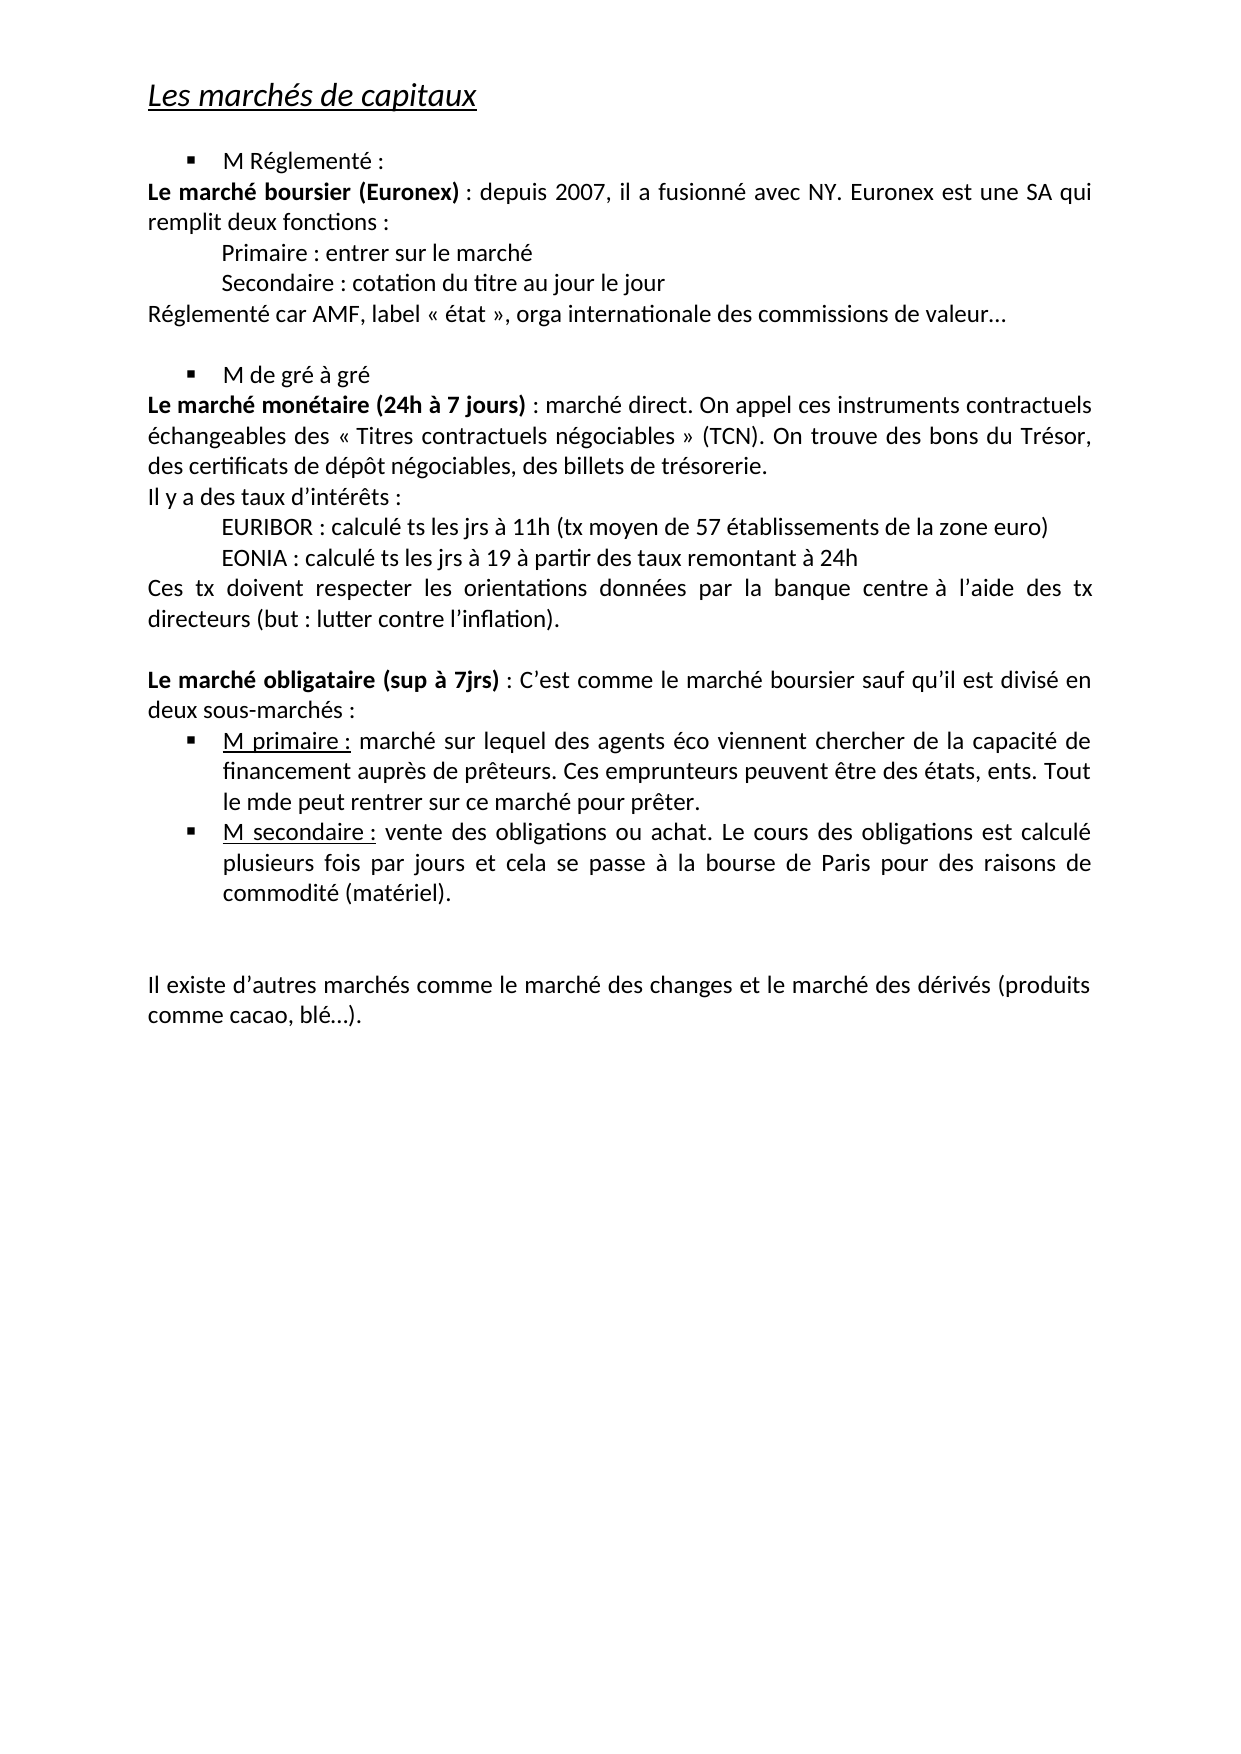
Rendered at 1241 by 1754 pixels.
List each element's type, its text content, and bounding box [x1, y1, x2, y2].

text EURIBOR : calculé ts les jrs à 11h (tx moyen de 57 établissements de la zone euro) [148, 511, 1093, 542]
text Ces tx doivent respecter les orientations données par la banque centre à l’aide des tx directeurs (but : lutter contre l’inflation). [148, 572, 1093, 633]
list M de gré à gré [185, 359, 1093, 389]
text EONIA : calculé ts les jrs à 19 à partir des taux remontant à 24h [148, 542, 1093, 572]
list M Réglementé : [185, 145, 1093, 176]
list M primaire : marché sur lequel des agents éco viennent chercher de la capacité de financement auprès de prêteurs. Ces emprunteurs peuvent être des états, ents. Tout le mde peut rentrer sur ce marché pour prêter. [185, 725, 1093, 817]
text Le marché boursier (Euronex) : depuis 2007, il a fusionné avec NY. Euronex est une SA qui remplit deux fonctions : [148, 176, 1093, 237]
text Secondaire : cotation du titre au jour le jour [148, 267, 1093, 298]
text Réglementé car AMF, label « état », orga internationale des commissions de valeur… [148, 298, 1093, 328]
text Primaire : entrer sur le marché [148, 237, 1093, 267]
text Il existe d’autres marchés comme le marché des changes et le marché des dérivés (produits comme cacao, blé…). [148, 969, 1093, 1030]
subtitle Les marchés de capitaux [148, 74, 1093, 114]
list M secondaire : vente des obligations ou achat. Le cours des obligations est calculé plusieurs fois par jours et cela se passe à la bourse de Paris pour des raisons de commodité (matériel). [185, 817, 1093, 908]
text Il y a des taux d’intérêts : [148, 481, 1093, 511]
text Le marché monétaire (24h à 7 jours) : marché direct. On appel ces instruments contractuels échangeables des « Titres contractuels négociables » (TCN). On trouve des bons du Trésor, des certificats de dépôt négociables, des billets de trésorerie. [148, 389, 1093, 481]
text Le marché obligataire (sup à 7jrs) : C’est comme le marché boursier sauf qu’il est divisé en deux sous-marchés : [148, 664, 1093, 725]
